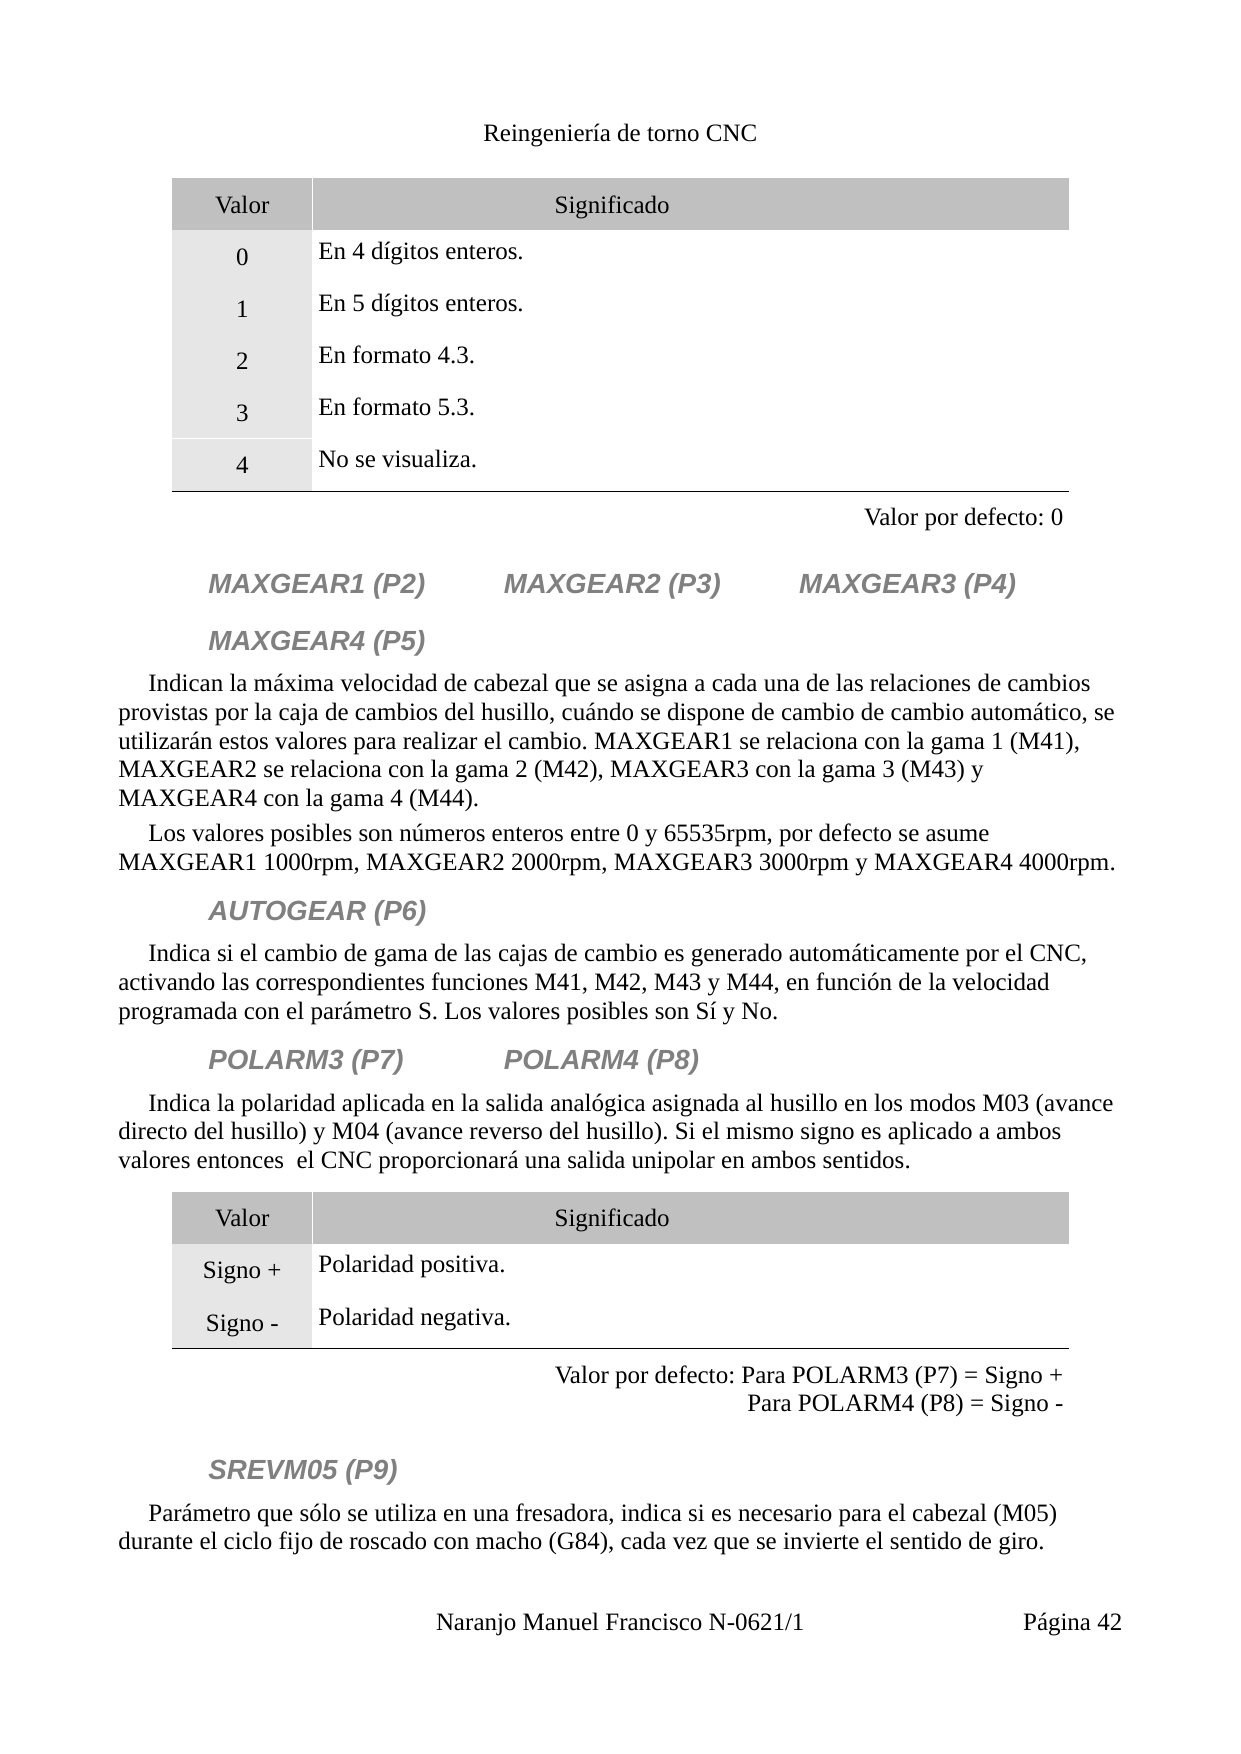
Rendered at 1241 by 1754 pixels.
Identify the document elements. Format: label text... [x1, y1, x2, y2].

table_cell 1 [172, 282, 312, 334]
table_header [912, 1192, 1069, 1244]
table_header [912, 178, 1069, 230]
table_header Valor [172, 1192, 312, 1244]
subtitle MAXGEAR4 (P5) [118, 624, 1122, 656]
subtitle MAXGEAR1 (P2) MAXGEAR2 (P3) MAXGEAR3 (P4) [118, 567, 1122, 599]
table_cell Signo + [172, 1244, 312, 1296]
table_header Significado [313, 178, 912, 230]
table_cell 4 [172, 439, 312, 491]
table_cell 3 [172, 386, 312, 438]
table_header Valor [172, 178, 312, 230]
table_cell En 4 dígitos enteros. [313, 230, 1069, 282]
table_cell Polaridad positiva. [313, 1244, 1069, 1296]
table_header Significado [313, 1192, 912, 1244]
table_cell 2 [172, 334, 312, 386]
table_cell 0 [172, 230, 312, 282]
table_cell Signo - [172, 1296, 312, 1348]
table_cell En 5 dígitos enteros. [313, 282, 1069, 334]
subtitle POLARM3 (P7) POLARM4 (P8) [118, 1043, 1122, 1075]
table_cell Polaridad negativa. [313, 1296, 1069, 1348]
table_cell Valor por defecto: Para POLARM3 (P7) = Signo + Para POLARM4 (P8) = Signo - [172, 1349, 1069, 1429]
text Indica la polaridad aplicada en la salida analógica asignada al husillo en los modos M03 (avance directo del husillo) y M04 (avance reverso del husillo). Si el mismo signo es aplicado a ambos valores entonces el CNC proporcionará una salida unipolar en ambos sentidos. [118, 1088, 1122, 1174]
table_cell En formato 5.3. [313, 386, 1069, 438]
subtitle AUTOGEAR (P6) [118, 894, 1122, 926]
table_cell Valor por defecto: 0 [172, 492, 1069, 543]
table_cell No se visualiza. [313, 439, 1069, 491]
text Parámetro que sólo se utiliza en una fresadora, indica si es necesario para el cabezal (M05) durante el ciclo fijo de roscado con macho (G84), cada vez que se invierte el sentido de giro. [118, 1498, 1122, 1555]
text Los valores posibles son números enteros entre 0 y 65535rpm, por defecto se asume MAXGEAR1 1000rpm, MAXGEAR2 2000rpm, MAXGEAR3 3000rpm y MAXGEAR4 4000rpm. [118, 818, 1122, 876]
text Indica si el cambio de gama de las cajas de cambio es generado automáticamente por el CNC, activando las correspondientes funciones M41, M42, M43 y M44, en función de la velocidad programada con el parámetro S. Los valores posibles son Sí y No. [118, 938, 1122, 1025]
table_cell En formato 4.3. [313, 334, 1069, 386]
subtitle SREVM05 (P9) [118, 1453, 1122, 1485]
text Indican la máxima velocidad de cabezal que se asigna a cada una de las relaciones de cambios provistas por la caja de cambios del husillo, cuándo se dispone de cambio de cambio automático, se utilizarán estos valores para realizar el cambio. MAXGEAR1 se relaciona con la gama 1 (M41), MAXGEAR2 se relaciona con la gama 2 (M42), MAXGEAR3 con la gama 3 (M43) y MAXGEAR4 con la gama 4 (M44). [118, 668, 1122, 812]
